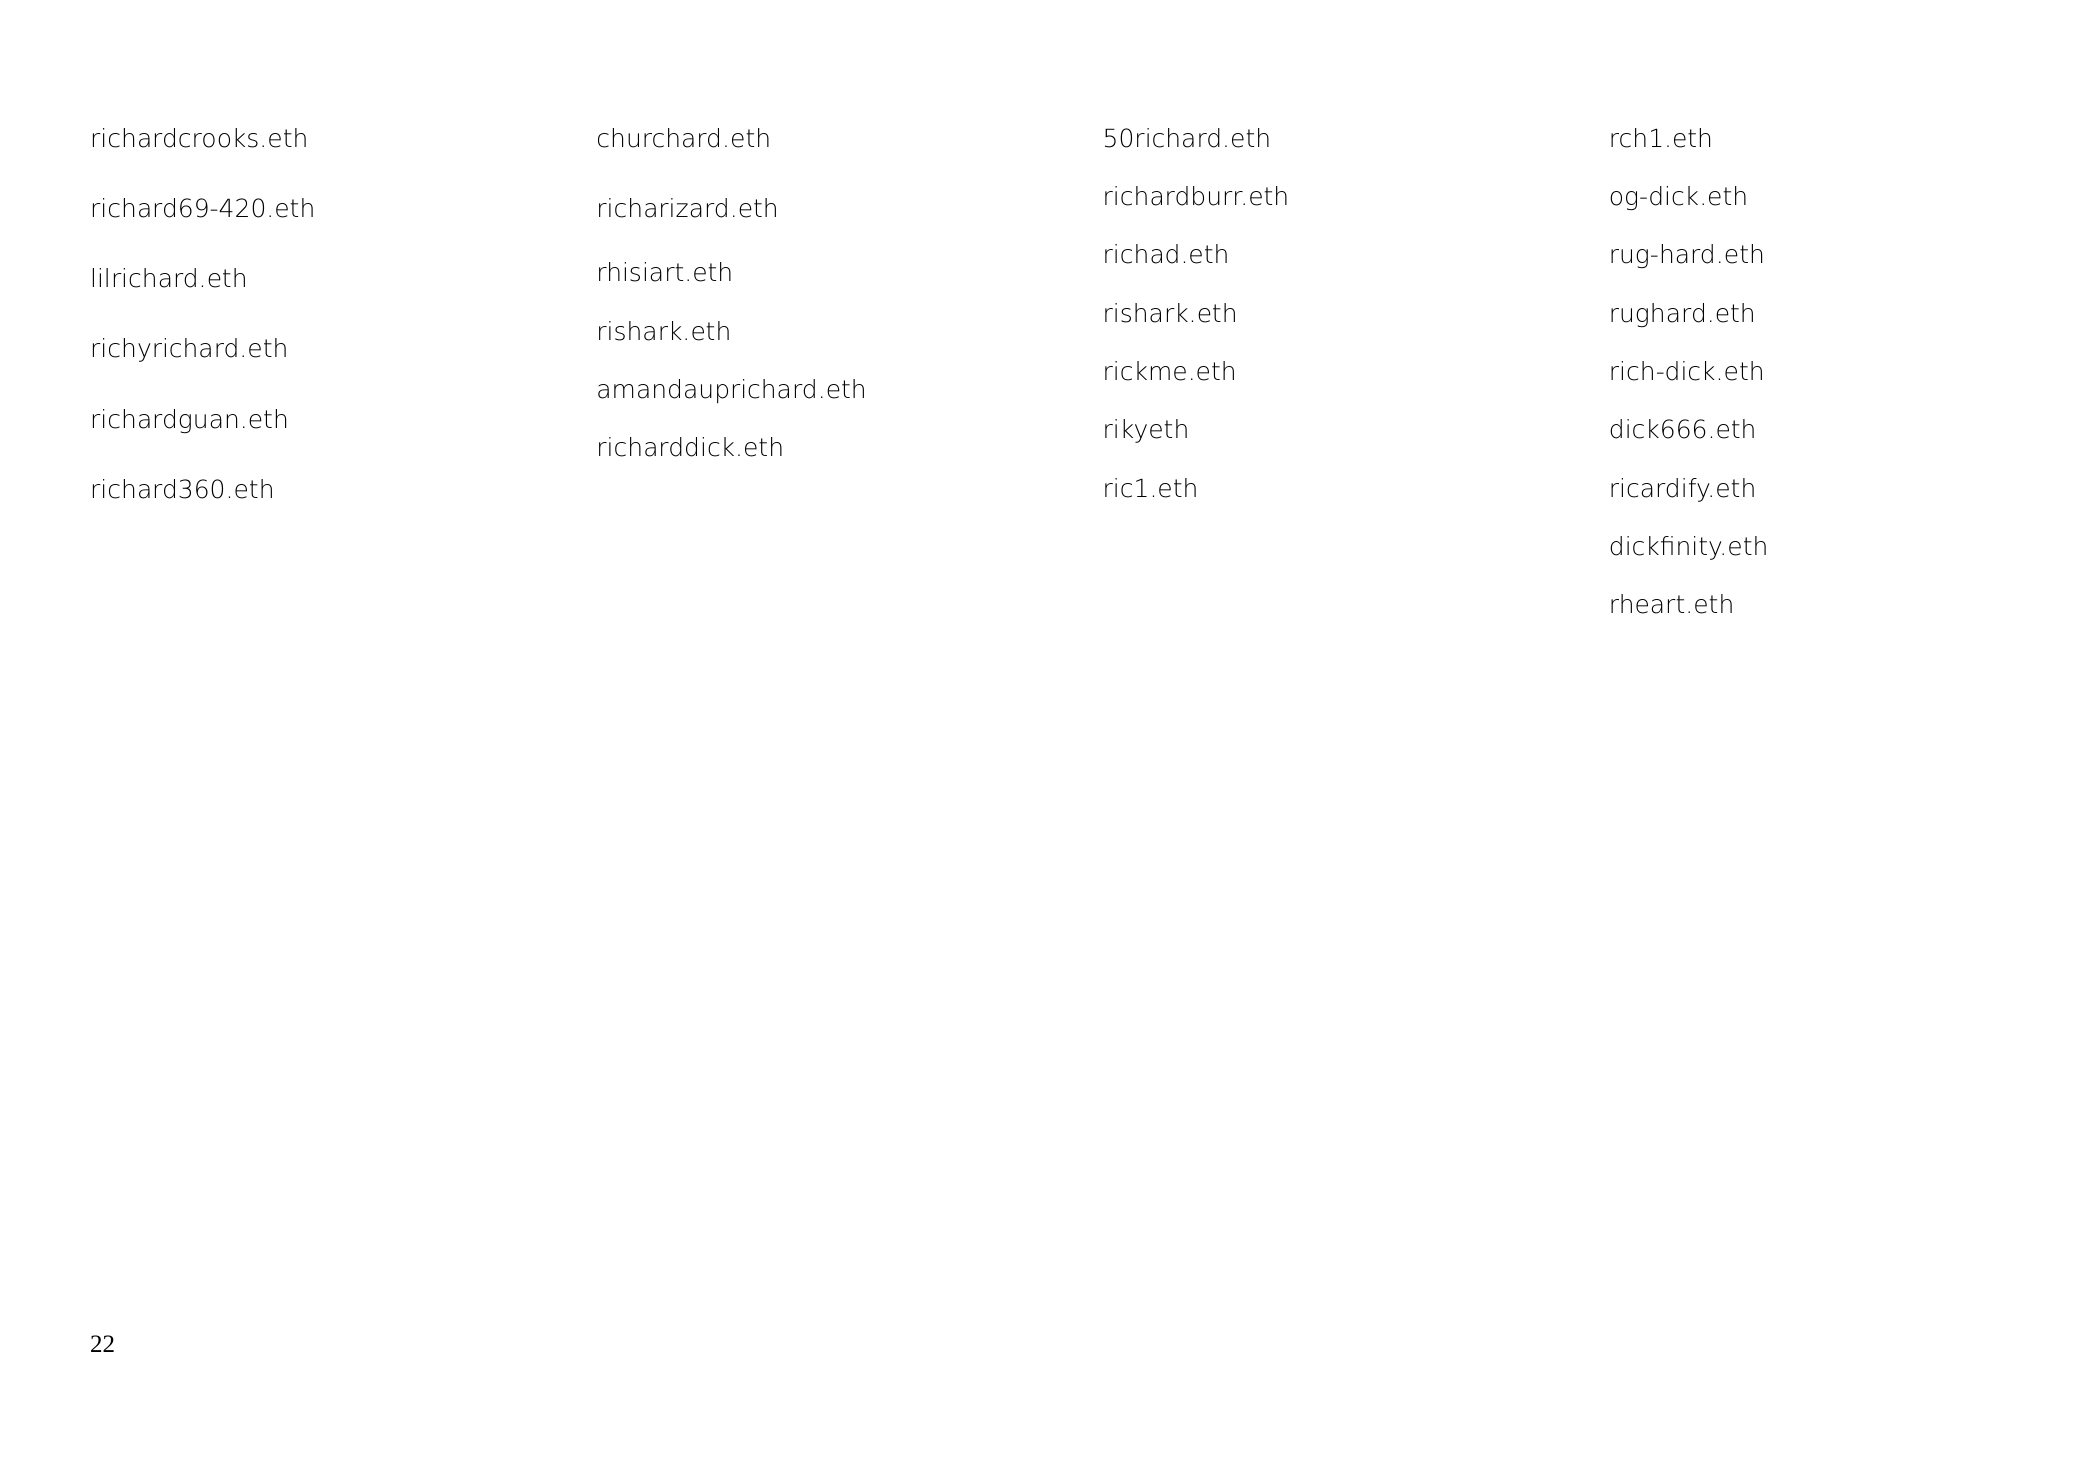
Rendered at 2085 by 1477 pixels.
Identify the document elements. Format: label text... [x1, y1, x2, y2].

text dickfinity.eth [1609, 532, 2040, 562]
text rhisiart.eth [596, 258, 1027, 288]
text rch1.eth [1609, 124, 2040, 153]
text rikyeth [1102, 416, 1534, 445]
text richyrichard.eth [90, 335, 521, 364]
text lilrichard.eth [90, 264, 521, 294]
text dick666.eth [1609, 416, 2040, 445]
text ric1.eth [1102, 474, 1534, 503]
text richard69-420.eth [90, 194, 521, 223]
text 50richard.eth [1102, 124, 1534, 153]
text richardguan.eth [90, 405, 521, 434]
text rug-hard.eth [1609, 241, 2040, 270]
text rishark.eth [1102, 299, 1534, 328]
text amandauprichard.eth [596, 375, 1027, 404]
text rughard.eth [1609, 299, 2040, 328]
text richarddick.eth [596, 433, 1027, 463]
text ricardify.eth [1609, 474, 2040, 503]
text richarizard.eth [596, 194, 1027, 223]
text rickme.eth [1102, 357, 1534, 387]
text richad.eth [1102, 241, 1534, 270]
text richard360.eth [90, 475, 521, 504]
text richardcrooks.eth [90, 124, 521, 153]
text rheart.eth [1609, 591, 2040, 620]
text rishark.eth [596, 317, 1027, 346]
text rich-dick.eth [1609, 357, 2040, 387]
text richardburr.eth [1102, 182, 1534, 212]
text churchard.eth [596, 124, 1027, 153]
text og-dick.eth [1609, 182, 2040, 212]
